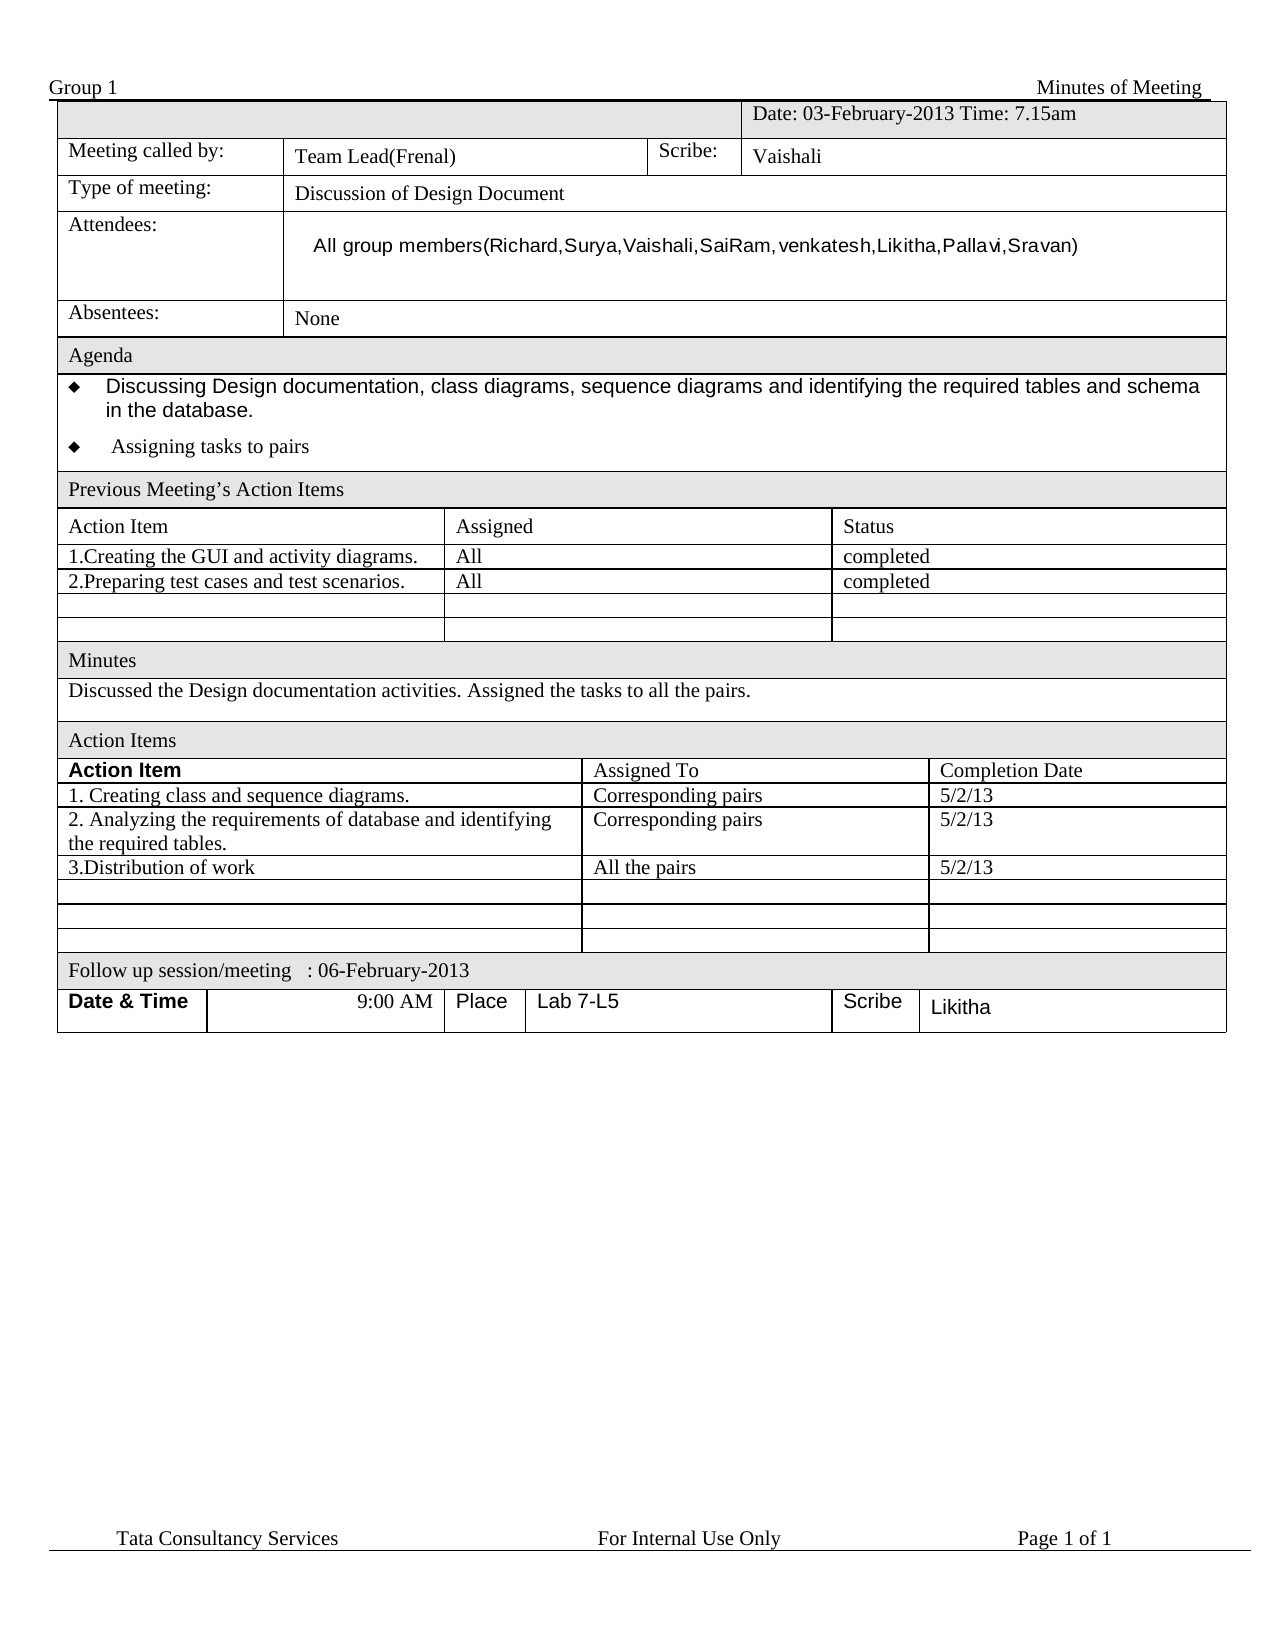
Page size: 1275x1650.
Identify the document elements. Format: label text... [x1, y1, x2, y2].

table_cell Date & Time [58, 990, 206, 1032]
table_cell Status [833, 509, 1226, 544]
table_cell Assigned [445, 509, 831, 544]
table_cell Previous Meeting’s Action Items [58, 472, 1226, 507]
table_header [58, 102, 741, 138]
table_cell All the pairs [583, 856, 928, 879]
table_cell All [445, 570, 831, 593]
table_cell [58, 594, 444, 617]
table_cell Follow up session/meeting : 06-February-2013 [58, 953, 1226, 989]
table_cell Vaishali [742, 139, 1226, 175]
table_cell Corresponding pairs [583, 808, 928, 855]
table_cell [445, 618, 831, 641]
table_cell Team Lead(Frenal) [284, 139, 647, 175]
table_cell Type of meeting: [58, 176, 283, 211]
table_cell [445, 594, 831, 617]
table_cell Scribe [833, 990, 919, 1032]
table_cell [930, 880, 1226, 903]
table_cell Agenda [58, 338, 1226, 373]
table_cell Lab 7-L5 [526, 990, 831, 1032]
table_cell Action Item [58, 759, 581, 782]
table_cell [930, 929, 1226, 952]
table_cell completed [833, 570, 1226, 593]
table_cell Minutes [58, 642, 1226, 678]
table_cell Action Item [58, 509, 444, 544]
table_cell Discussed the Design documentation activities. Assigned the tasks to all the pairs. [58, 679, 1226, 721]
table_cell [58, 880, 581, 903]
table_cell completed [833, 545, 1226, 568]
table_cell 3.Distribution of work [58, 856, 581, 879]
table_cell 5/2/13 [930, 784, 1226, 806]
table_cell [583, 929, 928, 952]
table_header Date: 03-February-2013 Time: 7.15am [742, 102, 1226, 138]
table_cell Corresponding pairs [583, 784, 928, 806]
table_cell [833, 594, 1226, 617]
table_cell Assigned To [583, 759, 928, 782]
table_cell Meeting called by: [58, 139, 283, 175]
table_cell Action Items [58, 722, 1226, 758]
table_cell [58, 929, 581, 952]
table_cell 1. Creating class and sequence diagrams. [58, 784, 581, 806]
table_cell 5/2/13 [930, 856, 1226, 879]
table_cell 9:00 AM [208, 990, 444, 1032]
table_cell [583, 880, 928, 903]
table_cell [930, 905, 1226, 928]
table_cell Likitha [920, 990, 1226, 1032]
table_cell [58, 905, 581, 928]
table_cell Absentees: [58, 301, 283, 336]
table_cell 2. Analyzing the requirements of database and identifying the required tables. [58, 808, 581, 855]
table_cell Attendees: [58, 212, 283, 300]
table_cell [58, 618, 444, 641]
table_cell None [284, 301, 1226, 336]
table_cell Place [445, 990, 525, 1032]
table_cell [583, 905, 928, 928]
table_cell Completion Date [930, 759, 1226, 782]
table_cell 2.Preparing test cases and test scenarios. [58, 570, 444, 593]
table_cell 1.Creating the GUI and activity diagrams. [58, 545, 444, 568]
table_cell 5/2/13 [930, 808, 1226, 855]
table_cell Discussing Design documentation, class diagrams, sequence diagrams and identifying the required tables and schema in the database. Assigning tasks to pairs [58, 375, 1226, 471]
table_cell [284, 212, 1226, 300]
table_cell Scribe: [648, 139, 741, 175]
table_cell Discussion of Design Document [284, 176, 1226, 211]
table_cell All [445, 545, 831, 568]
table_cell [833, 618, 1226, 641]
